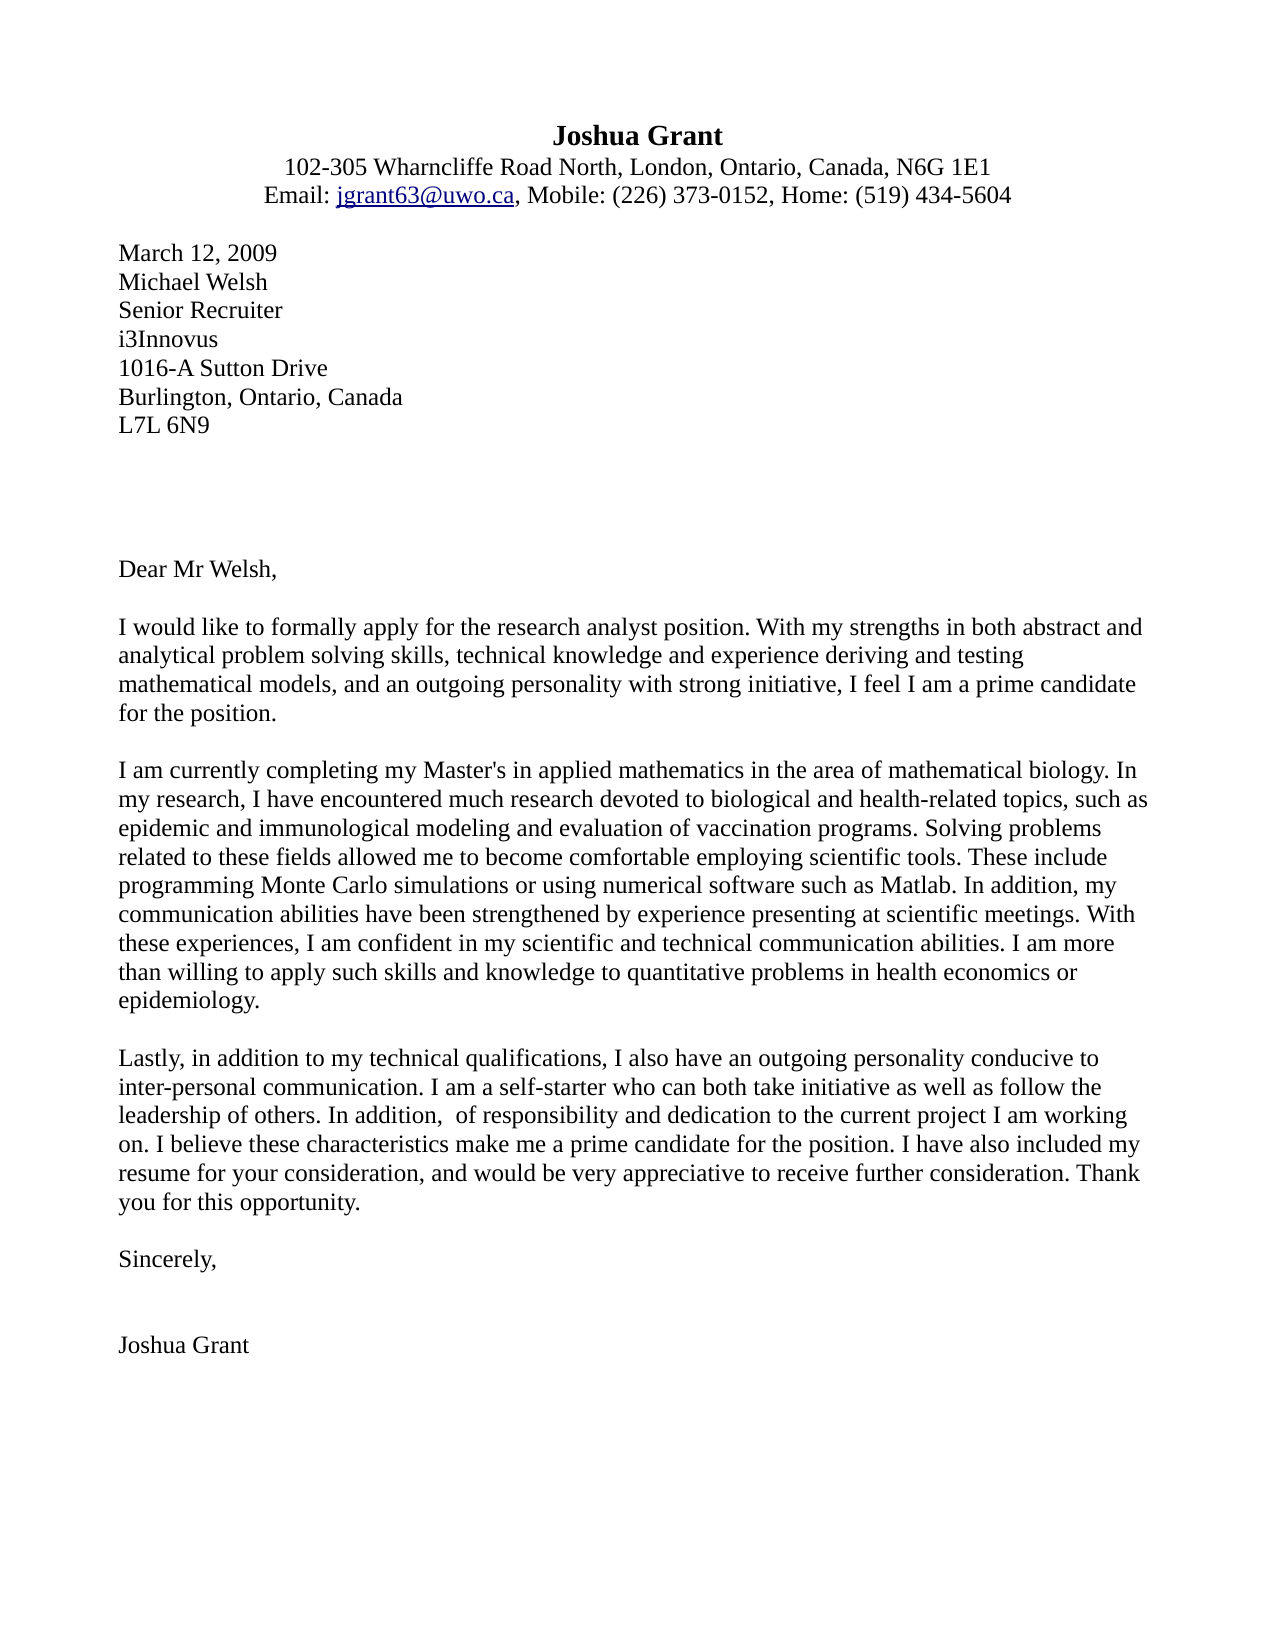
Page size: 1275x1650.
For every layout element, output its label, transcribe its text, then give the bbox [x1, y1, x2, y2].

text L7L 6N9 [118, 410, 1157, 439]
text Joshua Grant [118, 1330, 1157, 1359]
text Email: jgrant63@uwo.ca, Mobile: (226) 373-0152, Home: (519) 434-5604 [118, 180, 1157, 209]
text Joshua Grant [118, 118, 1157, 152]
text Lastly, in addition to my technical qualifications, I also have an outgoing personality conducive to inter-personal communication. I am a self-starter who can both take initiative as well as follow the leadership of others. In addition, of responsibility and dedication to the current project I am working on. I believe these characteristics make me a prime candidate for the position. I have also included my resume for your consideration, and would be very appreciative to receive further consideration. Thank you for this opportunity. [118, 1043, 1157, 1215]
text i3Innovus [118, 324, 1157, 353]
text 102-305 Wharncliffe Road North, London, Ontario, Canada, N6G 1E1 [118, 152, 1157, 180]
text Senior Recruiter [118, 295, 1157, 324]
text 1016-A Sutton Drive Burlington, Ontario, Canada [118, 353, 1157, 410]
text I would like to formally apply for the research analyst position. With my strengths in both abstract and analytical problem solving skills, technical knowledge and experience deriving and testing mathematical models, and an outgoing personality with strong initiative, I feel I am a prime candidate for the position. [118, 612, 1157, 727]
text I am currently completing my Master's in applied mathematics in the area of mathematical biology. In my research, I have encountered much research devoted to biological and health-related topics, such as epidemic and immunological modeling and evaluation of vaccination programs. Solving problems related to these fields allowed me to become comfortable employing scientific tools. These include programming Monte Carlo simulations or using numerical software such as Matlab. In addition, my communication abilities have been strengthened by experience presenting at scientific meetings. With these experiences, I am confident in my scientific and technical communication abilities. I am more than willing to apply such skills and knowledge to quantitative problems in health economics or epidemiology. [118, 755, 1157, 1014]
text Dear Mr Welsh, [118, 554, 1157, 583]
text Sincerely, [118, 1244, 1157, 1273]
text Michael Welsh [118, 267, 1157, 295]
text March 12, 2009 [118, 238, 1157, 267]
